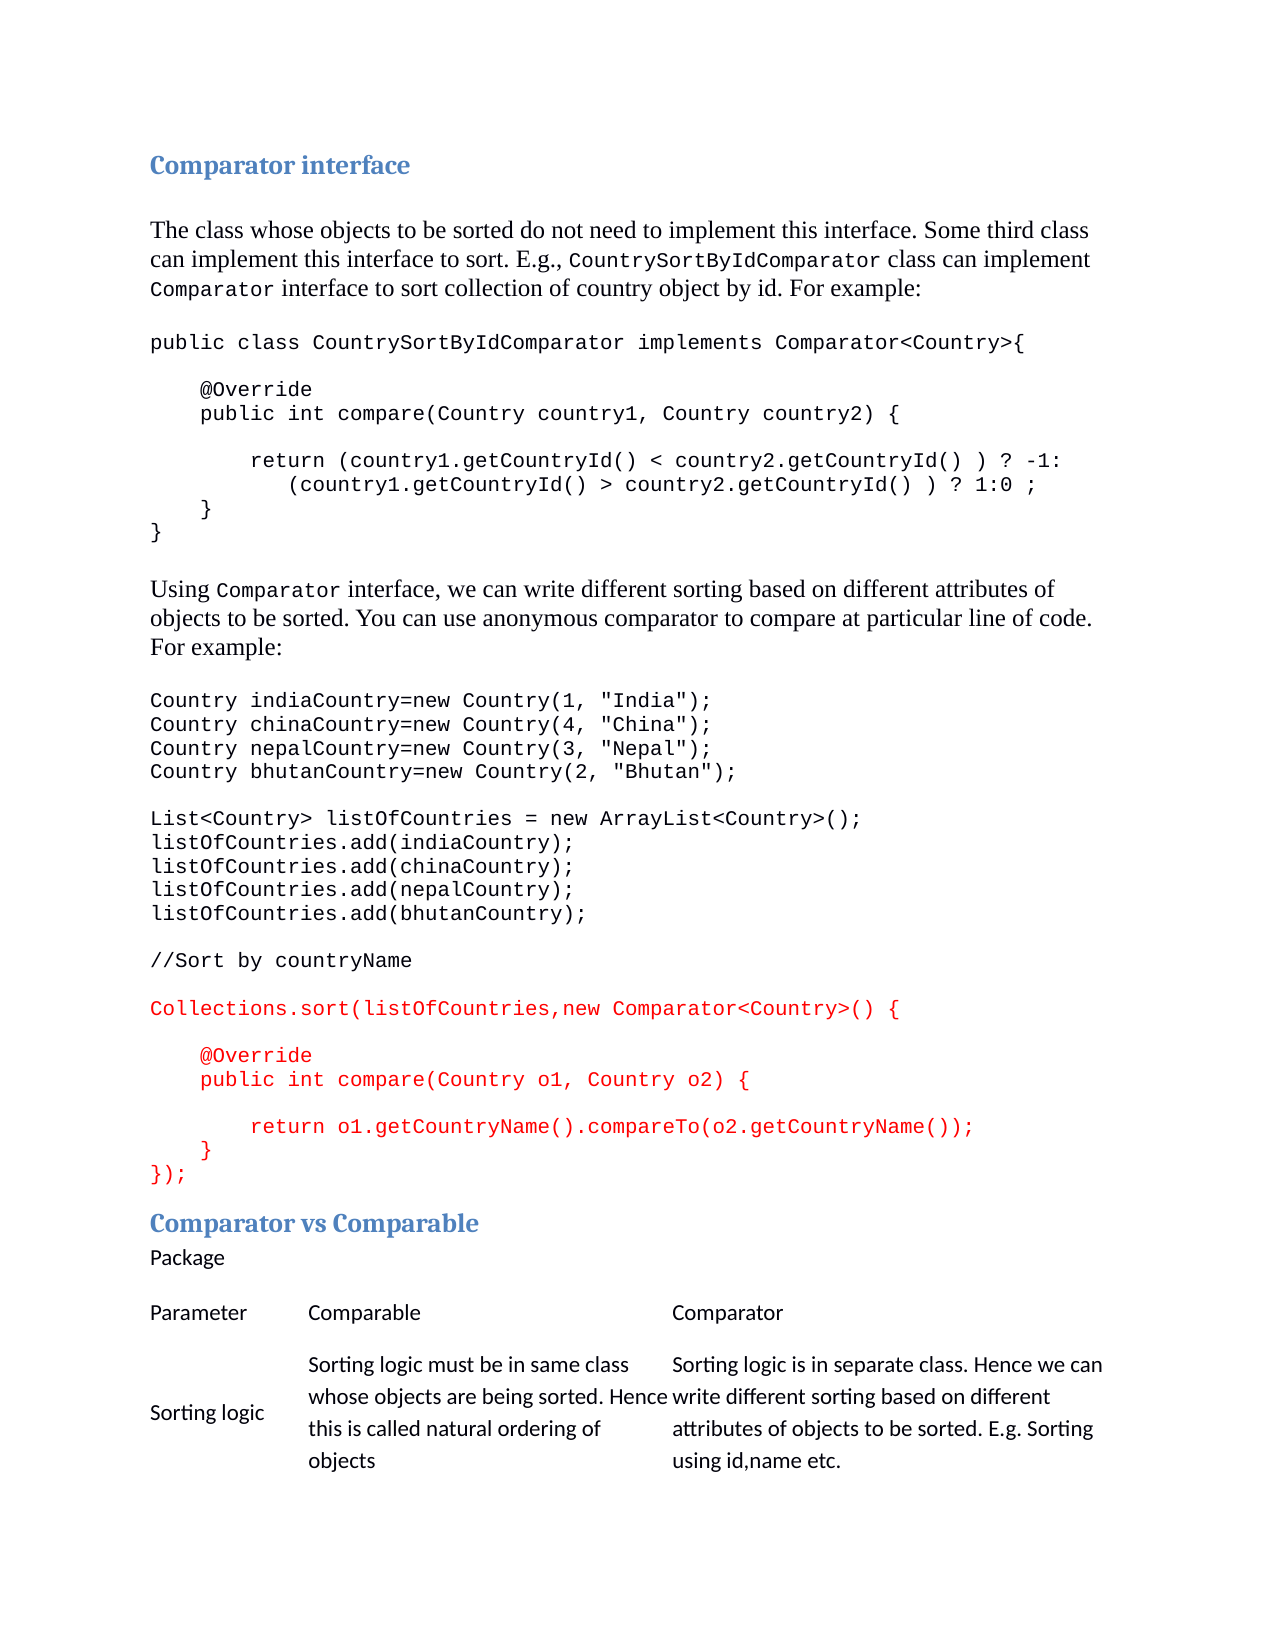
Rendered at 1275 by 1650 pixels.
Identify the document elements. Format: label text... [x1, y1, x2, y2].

text listOfCountries.add(nepalCountry); [150, 879, 1125, 903]
text @Override [150, 379, 1125, 403]
text Country indiaCountry=new Country(1, "India"); [150, 690, 1125, 714]
text Using Comparator interface, we can write different sorting based on different attributes of objects to be sorted. You can use anonymous comparator to compare at particular line of code. For example: [150, 574, 1125, 661]
table_header Comparator [670, 1296, 1133, 1348]
subtitle Comparator vs Comparable [150, 1208, 1125, 1239]
text (country1.getCountryId() > country2.getCountryId() ) ? 1:0 ; [150, 474, 1125, 497]
table_header Comparable [307, 1296, 670, 1348]
text } [150, 1139, 1125, 1163]
text public class CountrySortByIdComparator implements Comparator<Country>{ [150, 332, 1125, 356]
text Country nepalCountry=new Country(3, "Nepal"); [150, 737, 1125, 761]
text The class whose objects to be sorted do not need to implement this interface. Some third class can implement this interface to sort. E.g., CountrySortByIdComparator class can implement Comparator interface to sort collection of country object by id. For example: [150, 215, 1125, 303]
text Package [150, 1243, 1125, 1271]
table_cell Sorting logic is in separate class. Hence we can write different sorting based on different attributes of objects to be sorted. E.g. Sorting using id,name etc. [670, 1348, 1133, 1497]
text return o1.getCountryName().compareTo(o2.getCountryName()); [150, 1116, 1125, 1139]
text //Sort by countryName [150, 950, 1125, 974]
text } [150, 521, 1125, 545]
text public int compare(Country o1, Country o2) { [150, 1068, 1125, 1092]
text listOfCountries.add(indiaCountry); [150, 832, 1125, 856]
table_cell Sorting logic [149, 1348, 307, 1497]
text }); [150, 1163, 1125, 1187]
table_header Parameter [149, 1296, 307, 1348]
text } [150, 497, 1125, 521]
text public int compare(Country country1, Country country2) { [150, 403, 1125, 427]
subtitle Comparator interface [150, 150, 1125, 181]
text Country bhutanCountry=new Country(2, "Bhutan"); [150, 761, 1125, 785]
text listOfCountries.add(chinaCountry); [150, 856, 1125, 879]
text Country chinaCountry=new Country(4, "China"); [150, 714, 1125, 737]
text @Override [150, 1045, 1125, 1068]
table_cell Sorting logic must be in same class whose objects are being sorted. Hence this is called natural ordering of objects [307, 1348, 670, 1497]
text return (country1.getCountryId() < country2.getCountryId() ) ? -1: [150, 450, 1125, 474]
text Collections.sort(listOfCountries,new Comparator<Country>() { [150, 998, 1125, 1021]
text List<Country> listOfCountries = new ArrayList<Country>(); [150, 808, 1125, 832]
text listOfCountries.add(bhutanCountry); [150, 903, 1125, 927]
